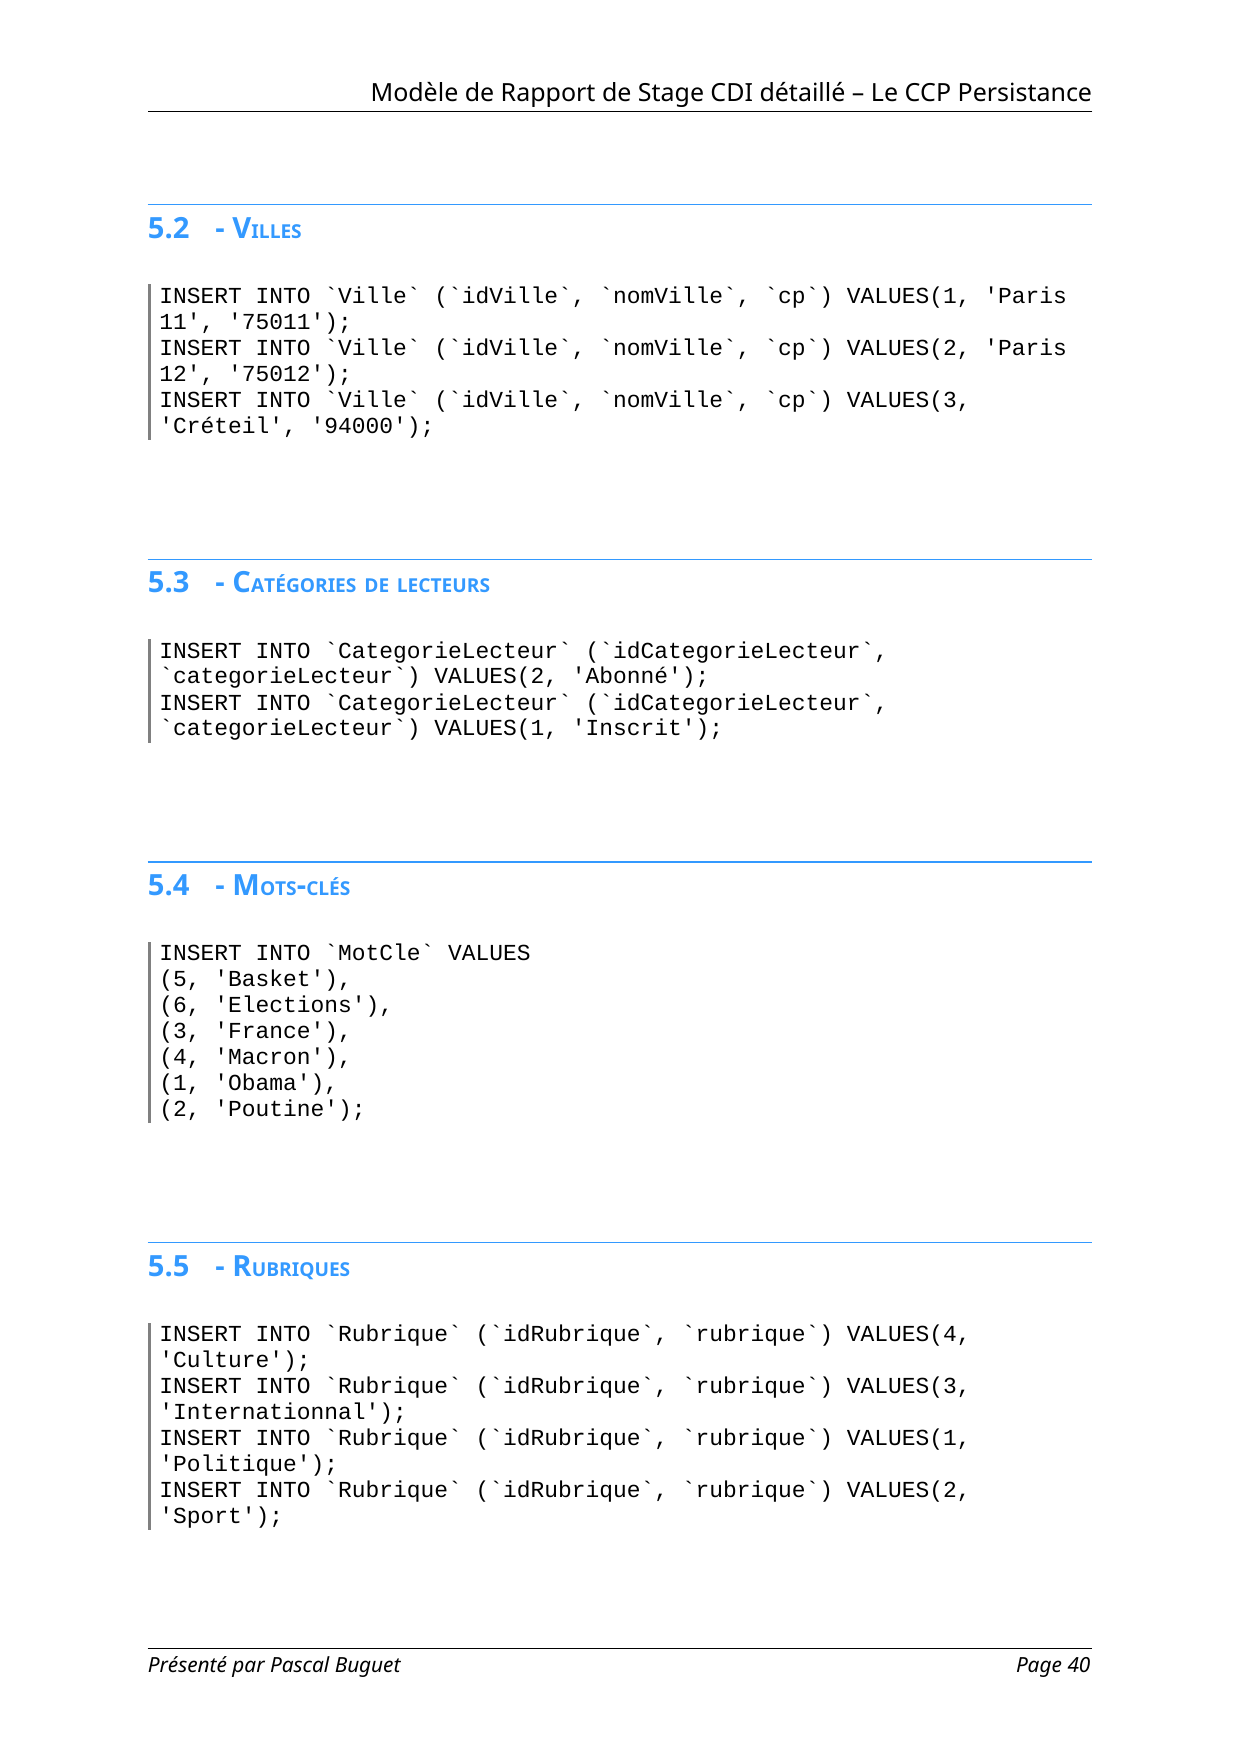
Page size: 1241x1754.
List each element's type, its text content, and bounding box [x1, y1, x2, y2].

text (6, 'Elections'), [151, 994, 1092, 1019]
text INSERT INTO `Rubrique` (`idRubrique`, `rubrique`) VALUES(1, 'Politique'); [151, 1426, 1092, 1478]
text (4, 'Macron'), [151, 1046, 1092, 1071]
subtitle - Villes [148, 205, 1092, 247]
text INSERT INTO `Ville` (`idVille`, `nomVille`, `cp`) VALUES(2, 'Paris 12', '75012'); [151, 336, 1092, 388]
text INSERT INTO `Ville` (`idVille`, `nomVille`, `cp`) VALUES(1, 'Paris 11', '75011'); [151, 284, 1092, 336]
text (5, 'Basket'), [151, 968, 1092, 994]
subtitle - Mots-clés [148, 863, 1092, 904]
text INSERT INTO `Rubrique` (`idRubrique`, `rubrique`) VALUES(2, 'Sport'); [151, 1478, 1092, 1530]
text (3, 'France'), [151, 1019, 1092, 1046]
subtitle - Catégories de lecteurs [148, 560, 1092, 601]
text INSERT INTO `Rubrique` (`idRubrique`, `rubrique`) VALUES(4, 'Culture'); [148, 1322, 1092, 1374]
text INSERT INTO `CategorieLecteur` (`idCategorieLecteur`, `categorieLecteur`) VALUES(2, 'Abonné'); [151, 639, 1092, 691]
text INSERT INTO `CategorieLecteur` (`idCategorieLecteur`, `categorieLecteur`) VALUES(1, 'Inscrit'); [151, 691, 1092, 743]
subtitle - Rubriques [148, 1243, 1092, 1285]
text INSERT INTO `MotCle` VALUES [151, 942, 1092, 968]
text INSERT INTO `Rubrique` (`idRubrique`, `rubrique`) VALUES(3, 'Internationnal'); [151, 1374, 1092, 1426]
text INSERT INTO `Ville` (`idVille`, `nomVille`, `cp`) VALUES(3, 'Créteil', '94000'); [151, 388, 1092, 440]
text (1, 'Obama'), [151, 1071, 1092, 1097]
text (2, 'Poutine'); [151, 1097, 1092, 1123]
